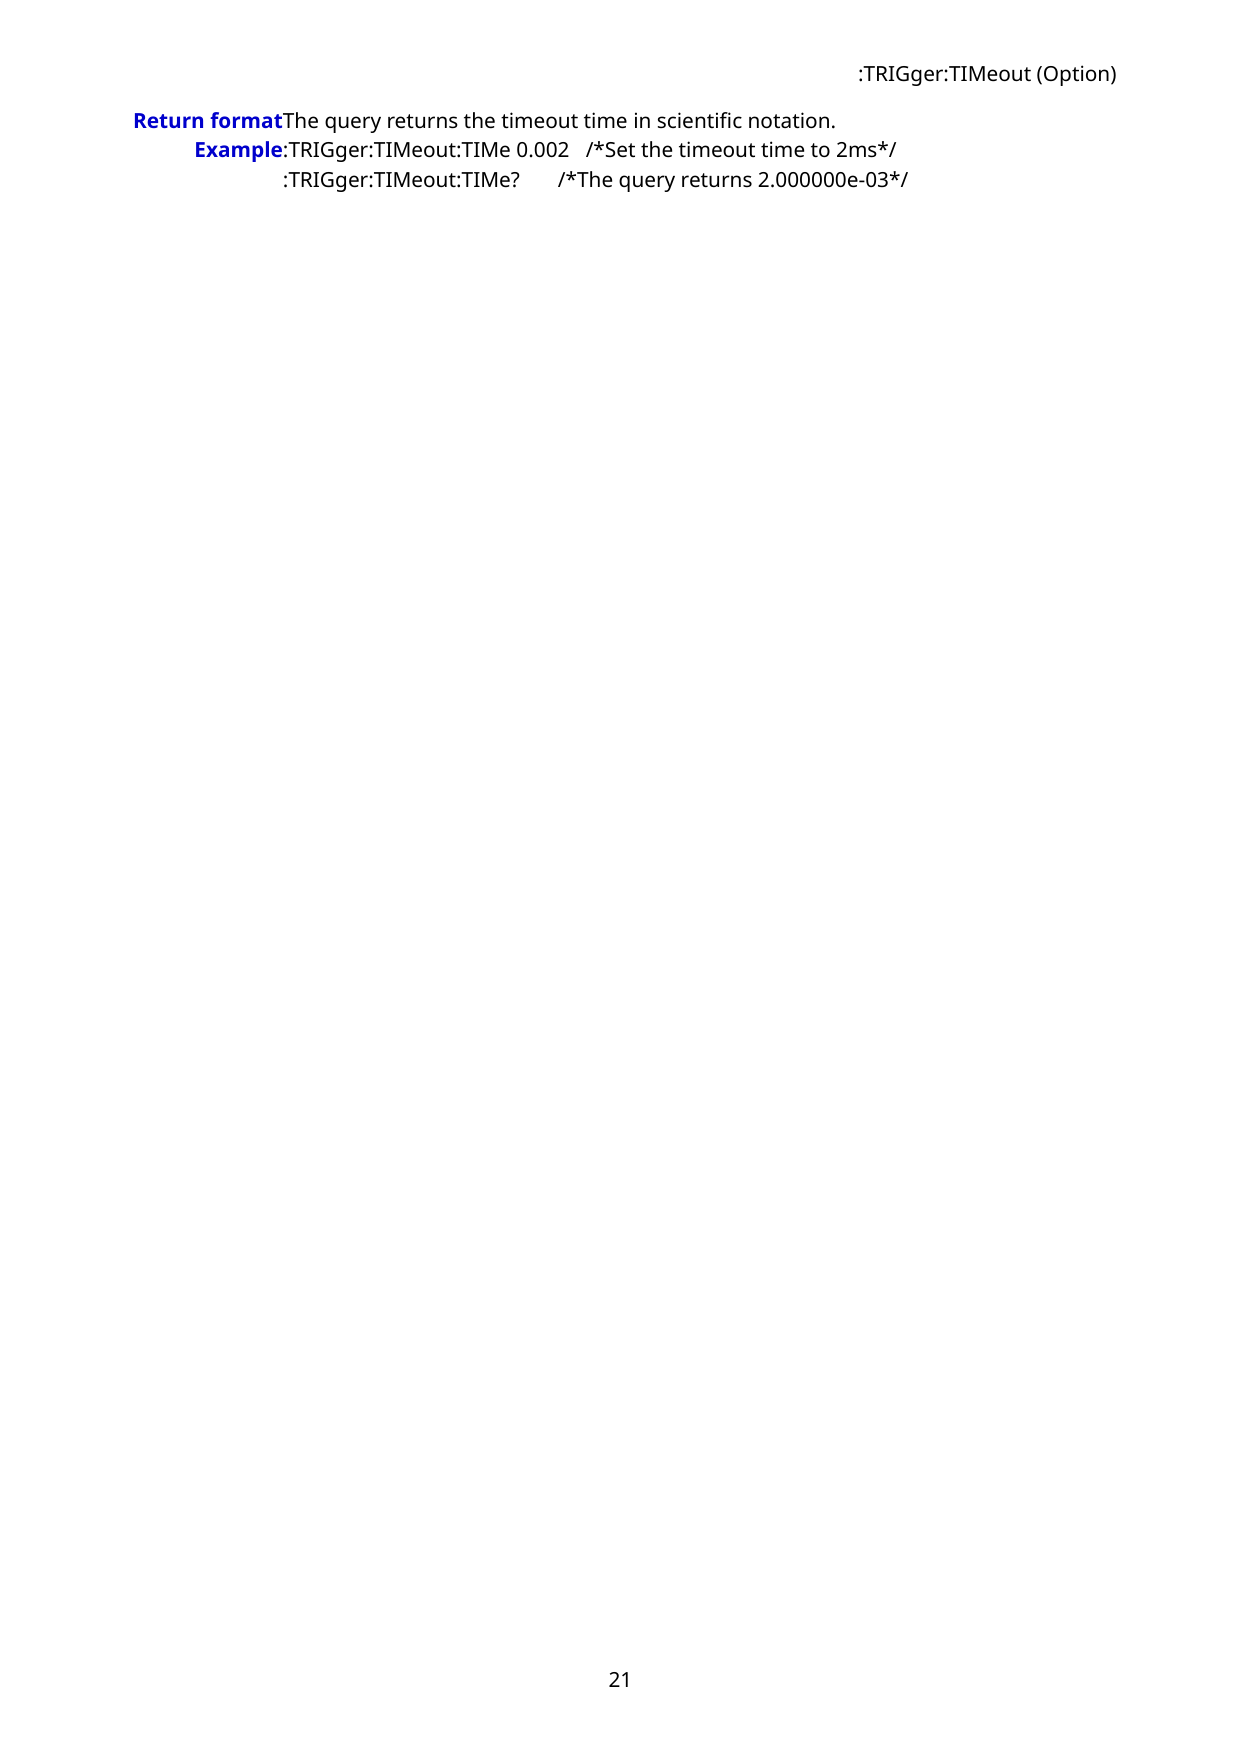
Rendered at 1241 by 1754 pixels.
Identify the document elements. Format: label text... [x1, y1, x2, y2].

table_cell :TRIGger:TIMeout:TIMe 0.002 /*Set the timeout time to 2ms*/ :TRIGger:TIMeout:TIMe? /*The query returns 2.000000e-03*/ [283, 135, 1122, 193]
table_cell Return format [118, 106, 283, 135]
table_cell Example [118, 135, 283, 193]
table_cell The query returns the timeout time in scientific notation. [283, 106, 1122, 135]
